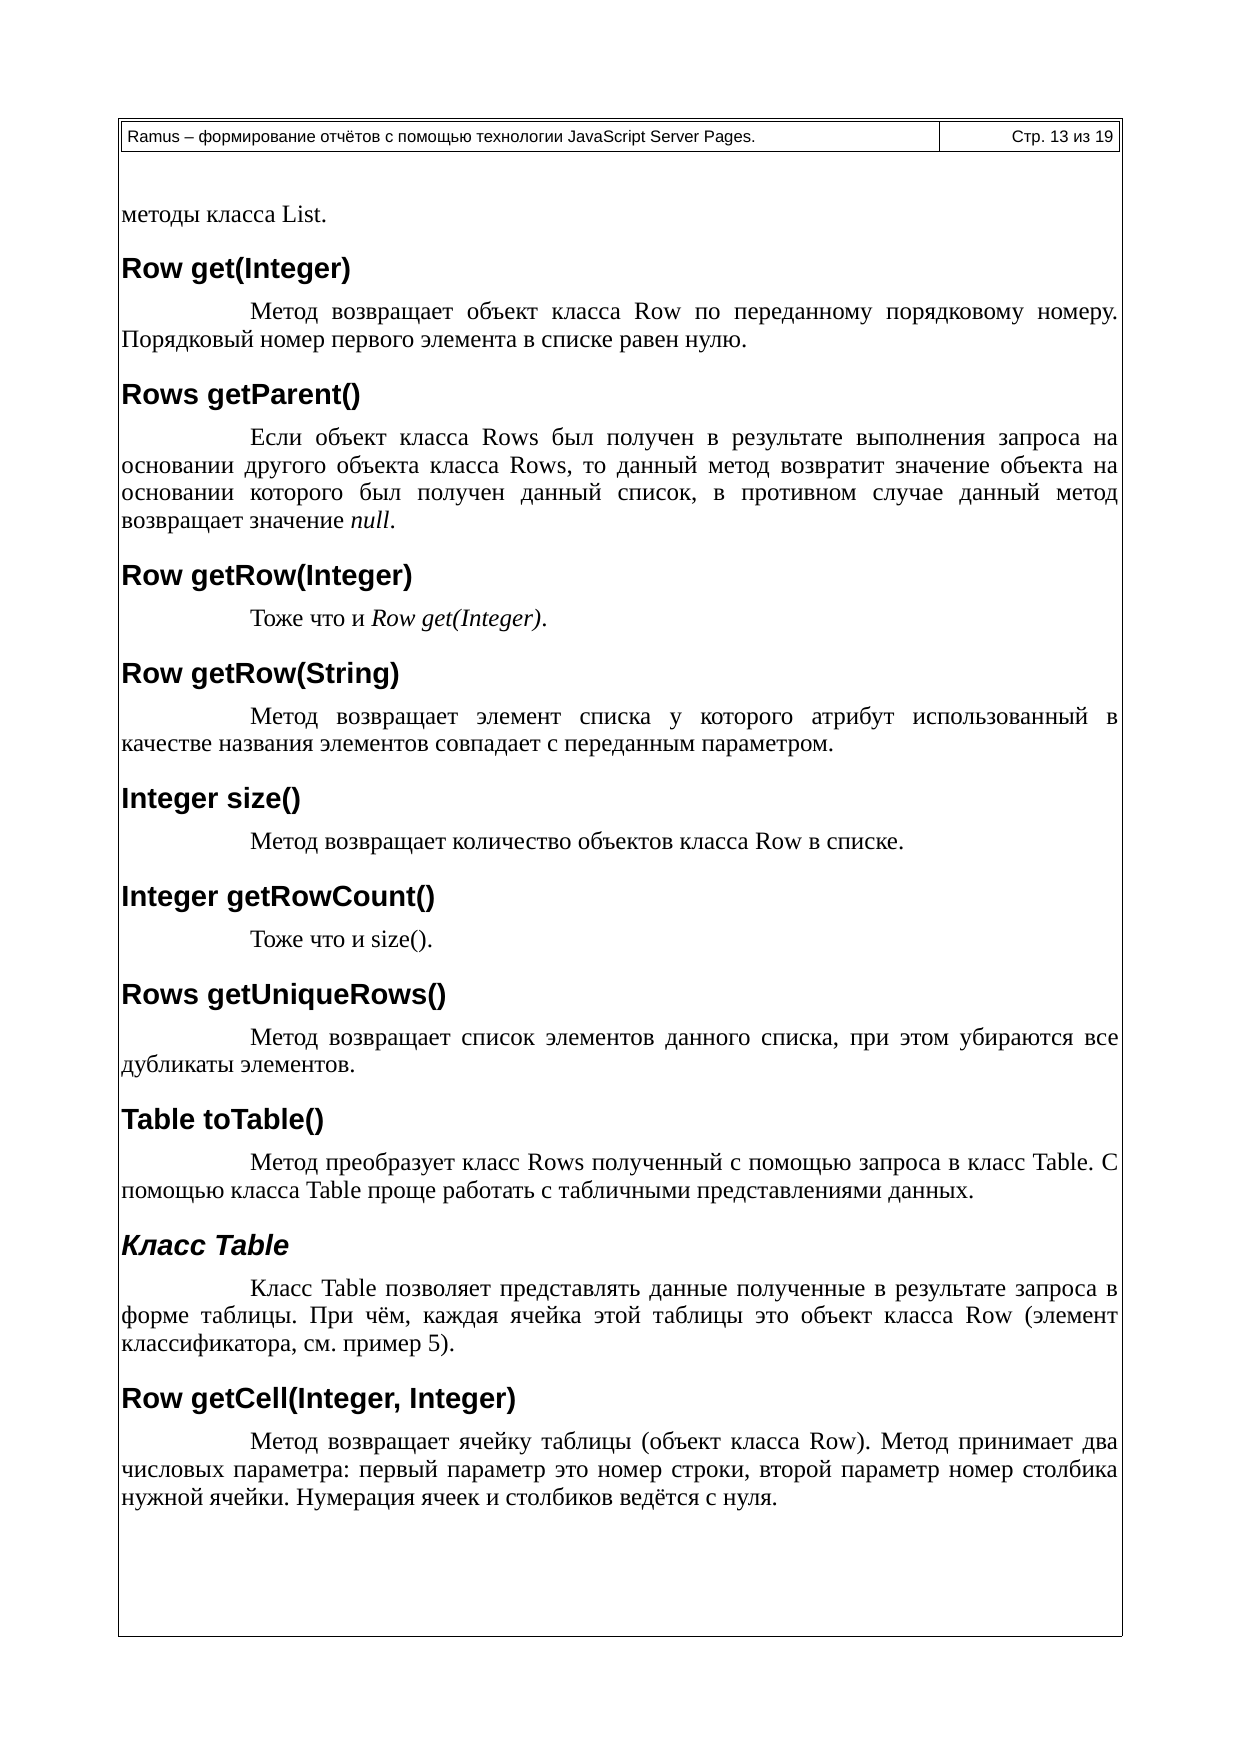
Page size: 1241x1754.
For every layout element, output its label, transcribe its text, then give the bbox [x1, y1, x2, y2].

subtitle Table toTable() [121, 1103, 1119, 1136]
subtitle Integer size() [121, 782, 1119, 815]
subtitle Row get(Integer) [121, 252, 1119, 285]
text Класс Table позволяет представлять данные полученные в результате запроса в форме таблицы. При чём, каждая ячейка этой таблицы это объект класса Row (элемент классификатора, см. пример 5). [121, 1274, 1119, 1357]
subtitle Класс Table [121, 1229, 1119, 1261]
subtitle Rows getParent() [121, 378, 1119, 411]
text Метод возвращает ячейку таблицы (объект класса Row). Метод принимает два числовых параметра: первый параметр это номер строки, второй параметр номер столбика нужной ячейки. Нумерация ячеек и столбиков ведётся с нуля. [121, 1427, 1119, 1510]
text Метод возвращает количество объектов класса Row в списке. [121, 827, 1119, 855]
text Метод возвращает список элементов данного списка, при этом убираются все дубликаты элементов. [121, 1023, 1119, 1078]
subtitle Integer getRowCount() [121, 880, 1119, 913]
text Метод возвращает элемент списка у которого атрибут использованный в качестве названия элементов совпадает с переданным параметром. [121, 702, 1119, 757]
subtitle Rows getUniqueRows() [121, 978, 1119, 1010]
subtitle Row getCell(Integer, Integer) [121, 1382, 1119, 1415]
text Метод преобразует класс Rows полученный с помощью запроса в класс Table. С помощью класса Table проще работать с табличными представлениями данных. [121, 1148, 1119, 1204]
text Если объект класса Rows был получен в результате выполнения запроса на основании другого объекта класса Rows, то данный метод возвратит значение объекта на основании которого был получен данный список, в противном случае данный метод возвращает значение null. [121, 423, 1119, 534]
text Метод возвращает объект класса Row по переданному порядковому номеру. Порядковый номер первого элемента в списке равен нулю. [121, 297, 1119, 353]
text Тоже что и size(). [121, 925, 1119, 953]
subtitle Row getRow(Integer) [121, 559, 1119, 591]
text Тоже что и Row get(Integer). [121, 604, 1119, 632]
text методы класса List. [121, 200, 1119, 227]
subtitle Row getRow(String) [121, 657, 1119, 689]
